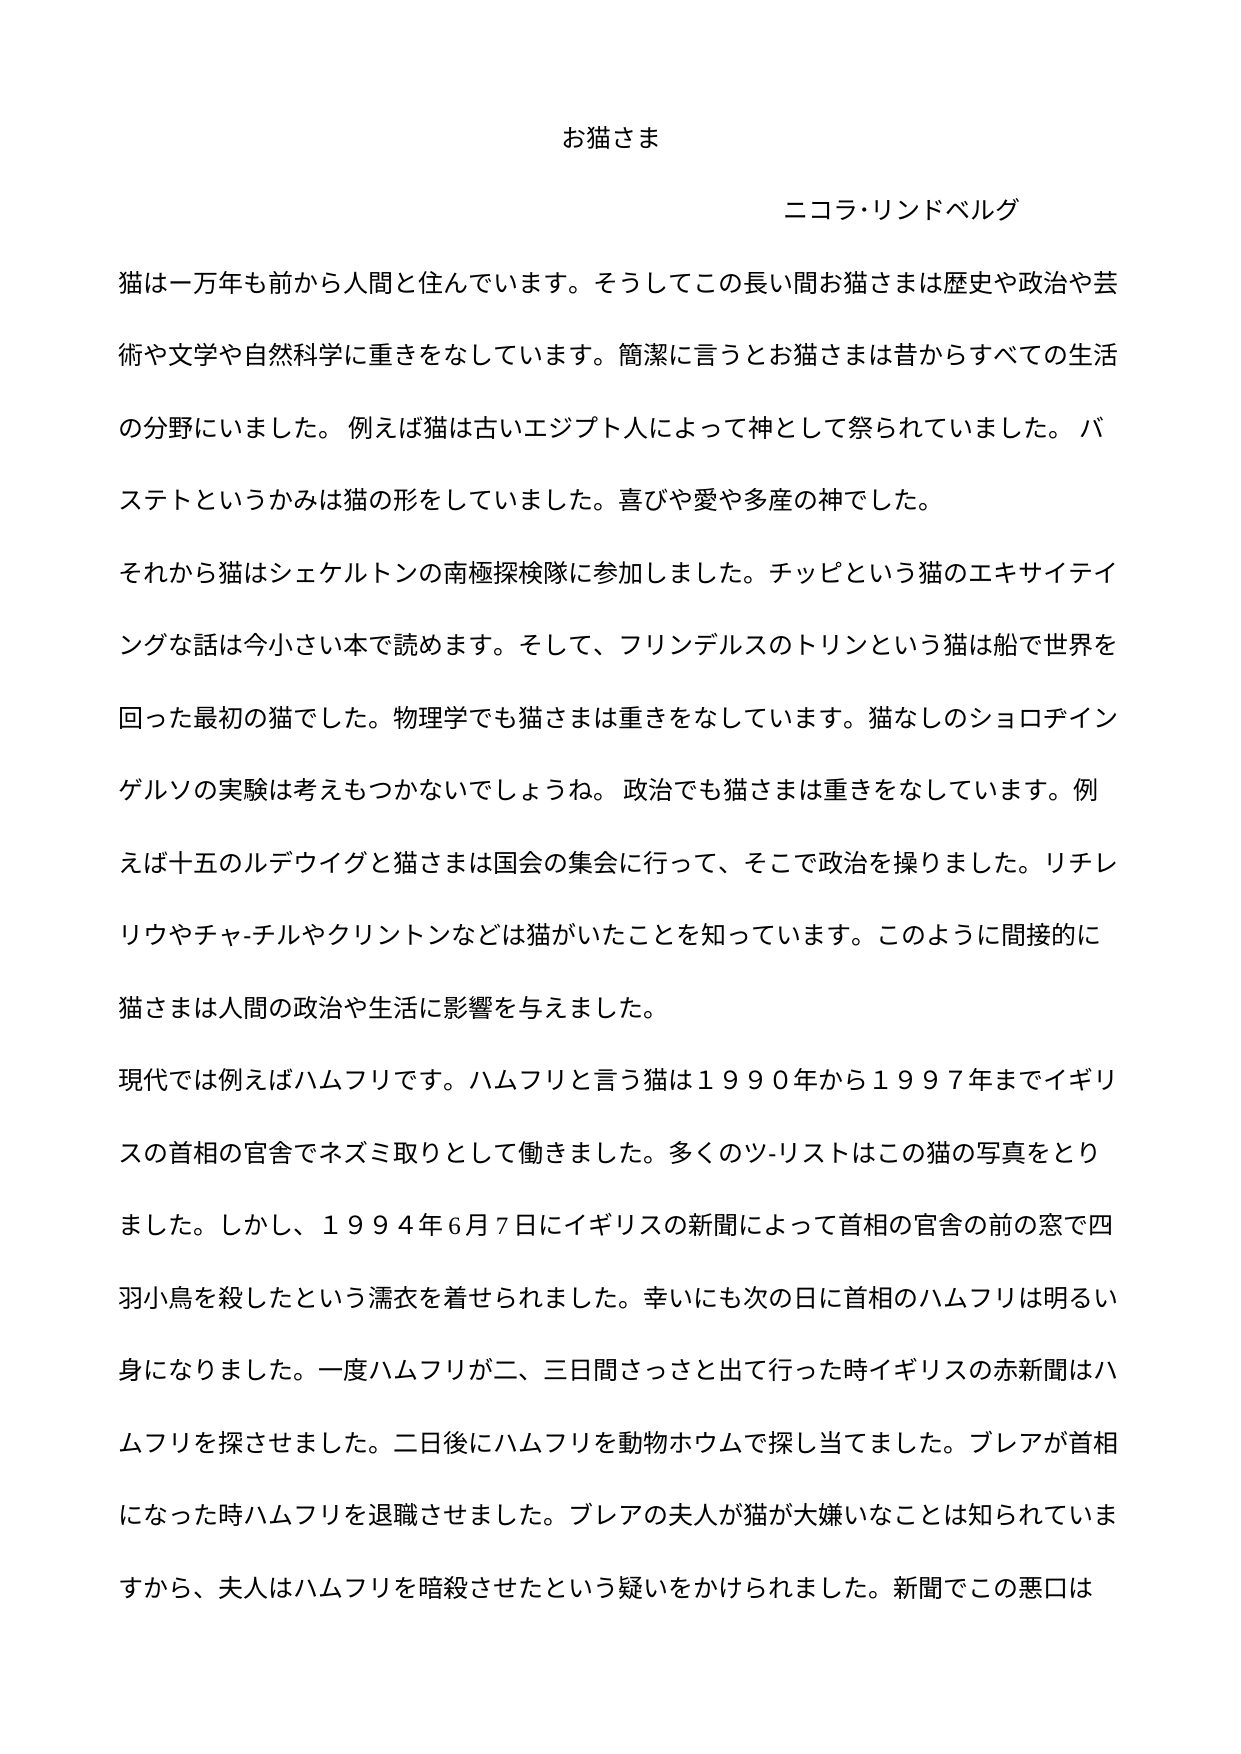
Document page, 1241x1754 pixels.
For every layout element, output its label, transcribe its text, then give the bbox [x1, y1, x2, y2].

text それから猫はシェケルトンの南極探検隊に参加しました。チッピという猫のエキサイテイングな話は今小さい本で読めます。そして、フリンデルスのトリンという猫は船で世界を回った最初の猫でした。物理学でも猫さまは重きをなしています。猫なしのショロヂインゲルソの実験は考えもつかないでしょうね。 政治でも猫さまは重きをなしています。例えば十五のルデウイグと猫さまは国会の集会に行って、そこで政治を操りました。リチレリウやチャ-チルやクリントンなどは猫がいたことを知っています。このように間接的に猫さまは人間の政治や生活に影響を与えました。 [118, 553, 1122, 1024]
text ニコラ･リンドベルグ [118, 191, 1122, 227]
text お猫さま [118, 118, 1122, 154]
text 猫はー万年も前から人間と住んでいます。そうしてこの長い間お猫さまは歴史や政治や芸術や文学や自然科学に重きをなしています。簡潔に言うとお猫さまは昔からすべての生活の分野にいました。 例えば猫は古いエジプト人によって神として祭られていました。 バステトというかみは猫の形をしていました。喜びや愛や多産の神でした。 [118, 263, 1122, 517]
text 現代では例えばハムフリです。ハムフリと言う猫は１９９０年から１９９７年までイギリスの首相の官舎でネズミ取りとして働きました。多くのツ-リストはこの猫の写真をとりました。しかし、１９９４年6月7日にイギリスの新聞によって首相の官舎の前の窓で四羽小鳥を殺したという濡衣を着せられました。幸いにも次の日に首相のハムフリは明るい身になりました。一度ハムフリが二、三日間さっさと出て行った時イギリスの赤新聞はハムフリを探させました。二日後にハムフリを動物ホウムで探し当てました。ブレアが首相になった時ハムフリを退職させました。ブレアの夫人が猫が大嫌いなことは知られていますから、夫人はハムフリを暗殺させたという疑いをかけられました。新聞でこの悪口は [118, 1061, 1122, 1604]
